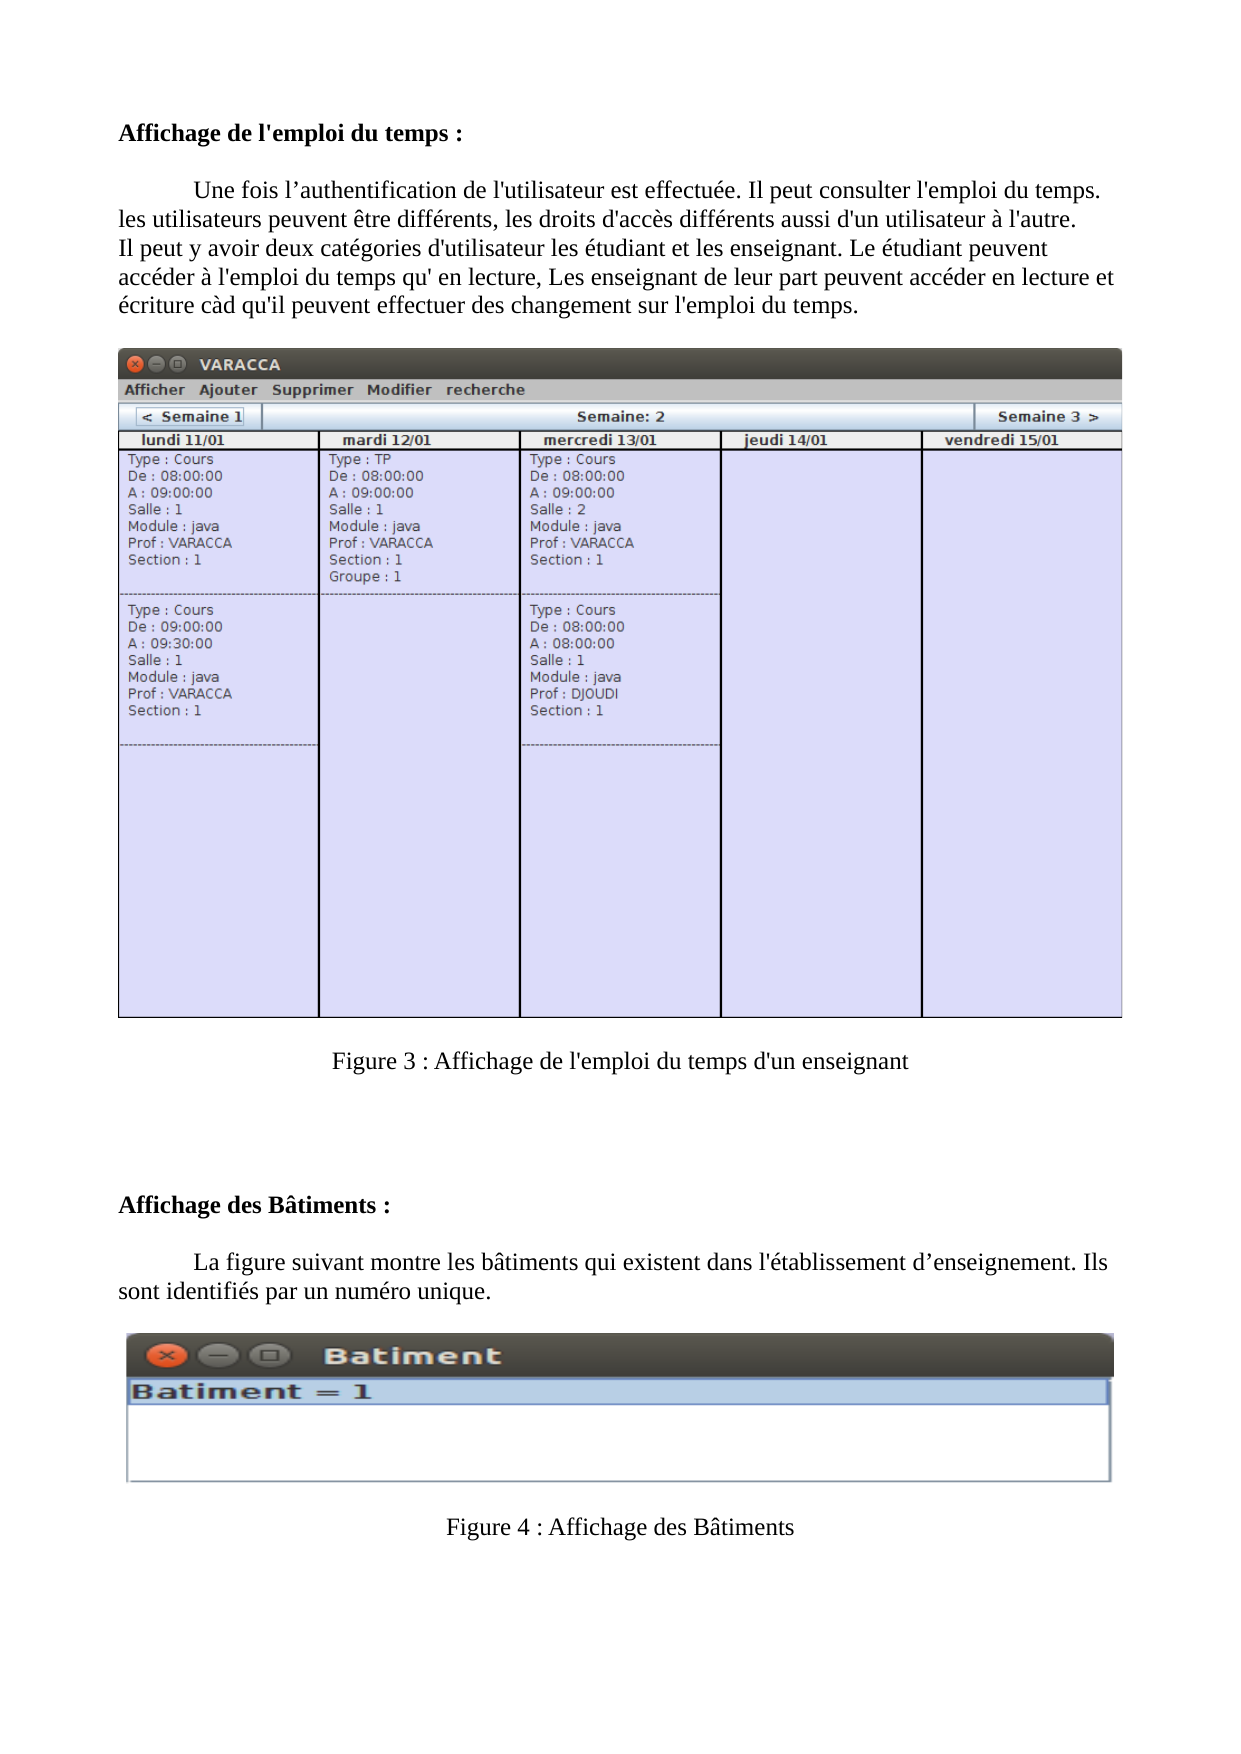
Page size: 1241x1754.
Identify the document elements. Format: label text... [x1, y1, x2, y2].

text Affichage de l'emploi du temps : [118, 118, 1122, 147]
text Affichage des Bâtiments : [118, 1190, 1122, 1219]
text les utilisateurs peuvent être différents, les droits d'accès différents aussi d'un utilisateur à l'autre. [118, 204, 1122, 233]
picture [126, 1333, 1114, 1484]
text Figure 3 : Affichage de l'emploi du temps d'un enseignant [118, 1046, 1122, 1075]
text Il peut y avoir deux catégories d'utilisateur les étudiant et les enseignant. Le étudiant peuvent accéder à l'emploi du temps qu' en lecture, Les enseignant de leur part peuvent accéder en lecture et écriture càd qu'il peuvent effectuer des changement sur l'emploi du temps. [118, 233, 1122, 319]
text La figure suivant montre les bâtiments qui existent dans l'établissement d’enseignement. Ils sont identifiés par un numéro unique. [118, 1247, 1122, 1305]
picture [118, 348, 1123, 1018]
text Une fois l’authentification de l'utilisateur est effectuée. Il peut consulter l'emploi du temps. [118, 176, 1122, 204]
text Figure 4 : Affichage des Bâtiments [118, 1512, 1122, 1541]
